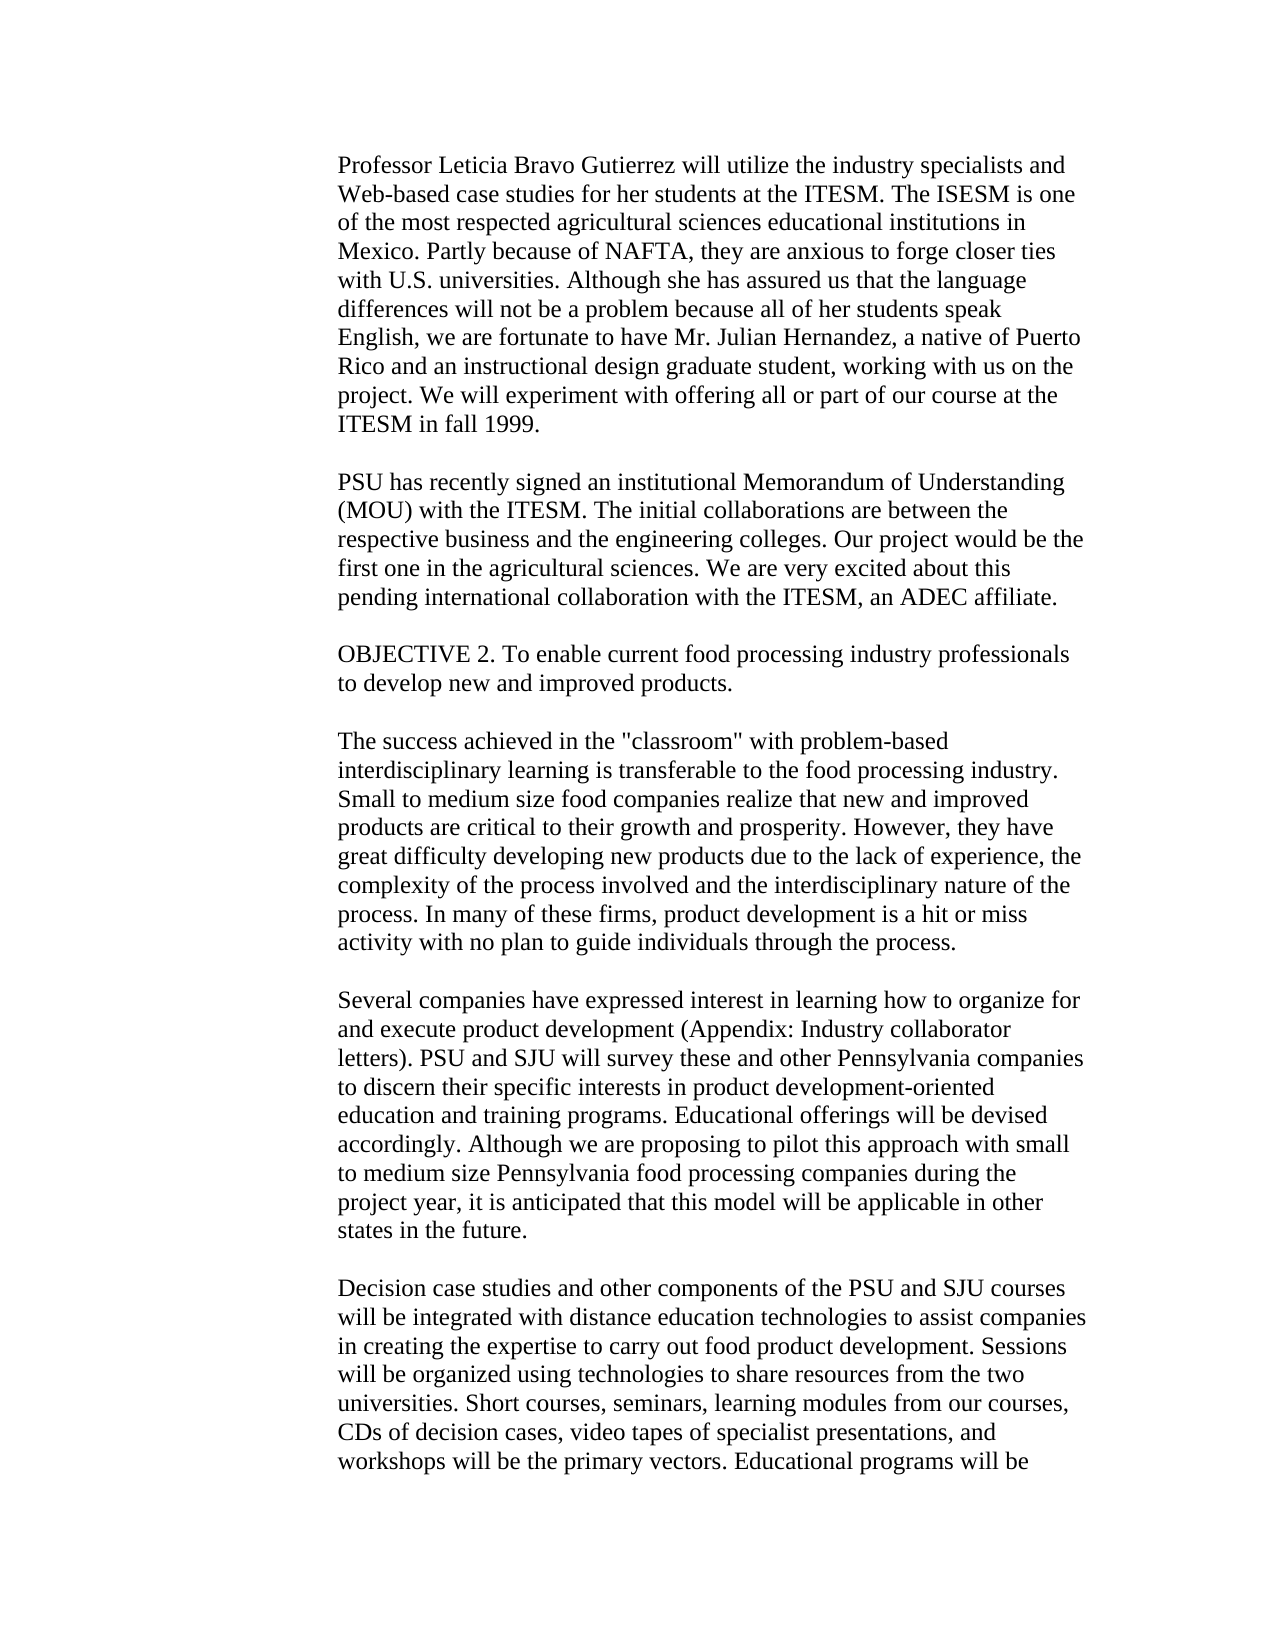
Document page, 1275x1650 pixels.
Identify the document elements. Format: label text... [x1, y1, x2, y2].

text Professor Leticia Bravo Gutierrez will utilize the industry specialists and Web-based case studies for her students at the ITESM. The ISESM is one of the most respected agricultural sciences educational institutions in Mexico. Partly because of NAFTA, they are anxious to forge closer ties with U.S. universities. Although she has assured us that the language differences will not be a problem because all of her students speak English, we are fortunate to have Mr. Julian Hernandez, a native of Puerto Rico and an instructional design graduate student, working with us on the project. We will experiment with offering all or part of our course at the ITESM in fall 1999. [337, 150, 1087, 437]
text Several companies have expressed interest in learning how to organize for and execute product development (Appendix: Industry collaborator letters). PSU and SJU will survey these and other Pennsylvania companies to discern their specific interests in product development-oriented education and training programs. Educational offerings will be devised accordingly. Although we are proposing to pilot this approach with small to medium size Pennsylvania food processing companies during the project year, it is anticipated that this model will be applicable in other states in the future. [337, 985, 1087, 1244]
text OBJECTIVE 2. To enable current food processing industry professionals to develop new and improved products. [337, 639, 1087, 697]
text PSU has recently signed an institutional Memorandum of Understanding (MOU) with the ITESM. The initial collaborations are between the respective business and the engineering colleges. Our project would be the first one in the agricultural sciences. We are very excited about this pending international collaboration with the ITESM, an ADEC affiliate. [337, 467, 1087, 610]
text The success achieved in the "classroom" with problem-based interdisciplinary learning is transferable to the food processing industry. Small to medium size food companies realize that new and improved products are critical to their growth and prosperity. However, they have great difficulty developing new products due to the lack of experience, the complexity of the process involved and the interdisciplinary nature of the process. In many of these firms, product development is a hit or miss activity with no plan to guide individuals through the process. [337, 726, 1087, 956]
text Decision case studies and other components of the PSU and SJU courses will be integrated with distance education technologies to assist companies in creating the expertise to carry out food product development. Sessions will be organized using technologies to share resources from the two universities. Short courses, seminars, learning modules from our courses, CDs of decision cases, video tapes of specialist presentations, and workshops will be the primary vectors. Educational programs will be [337, 1273, 1087, 1474]
